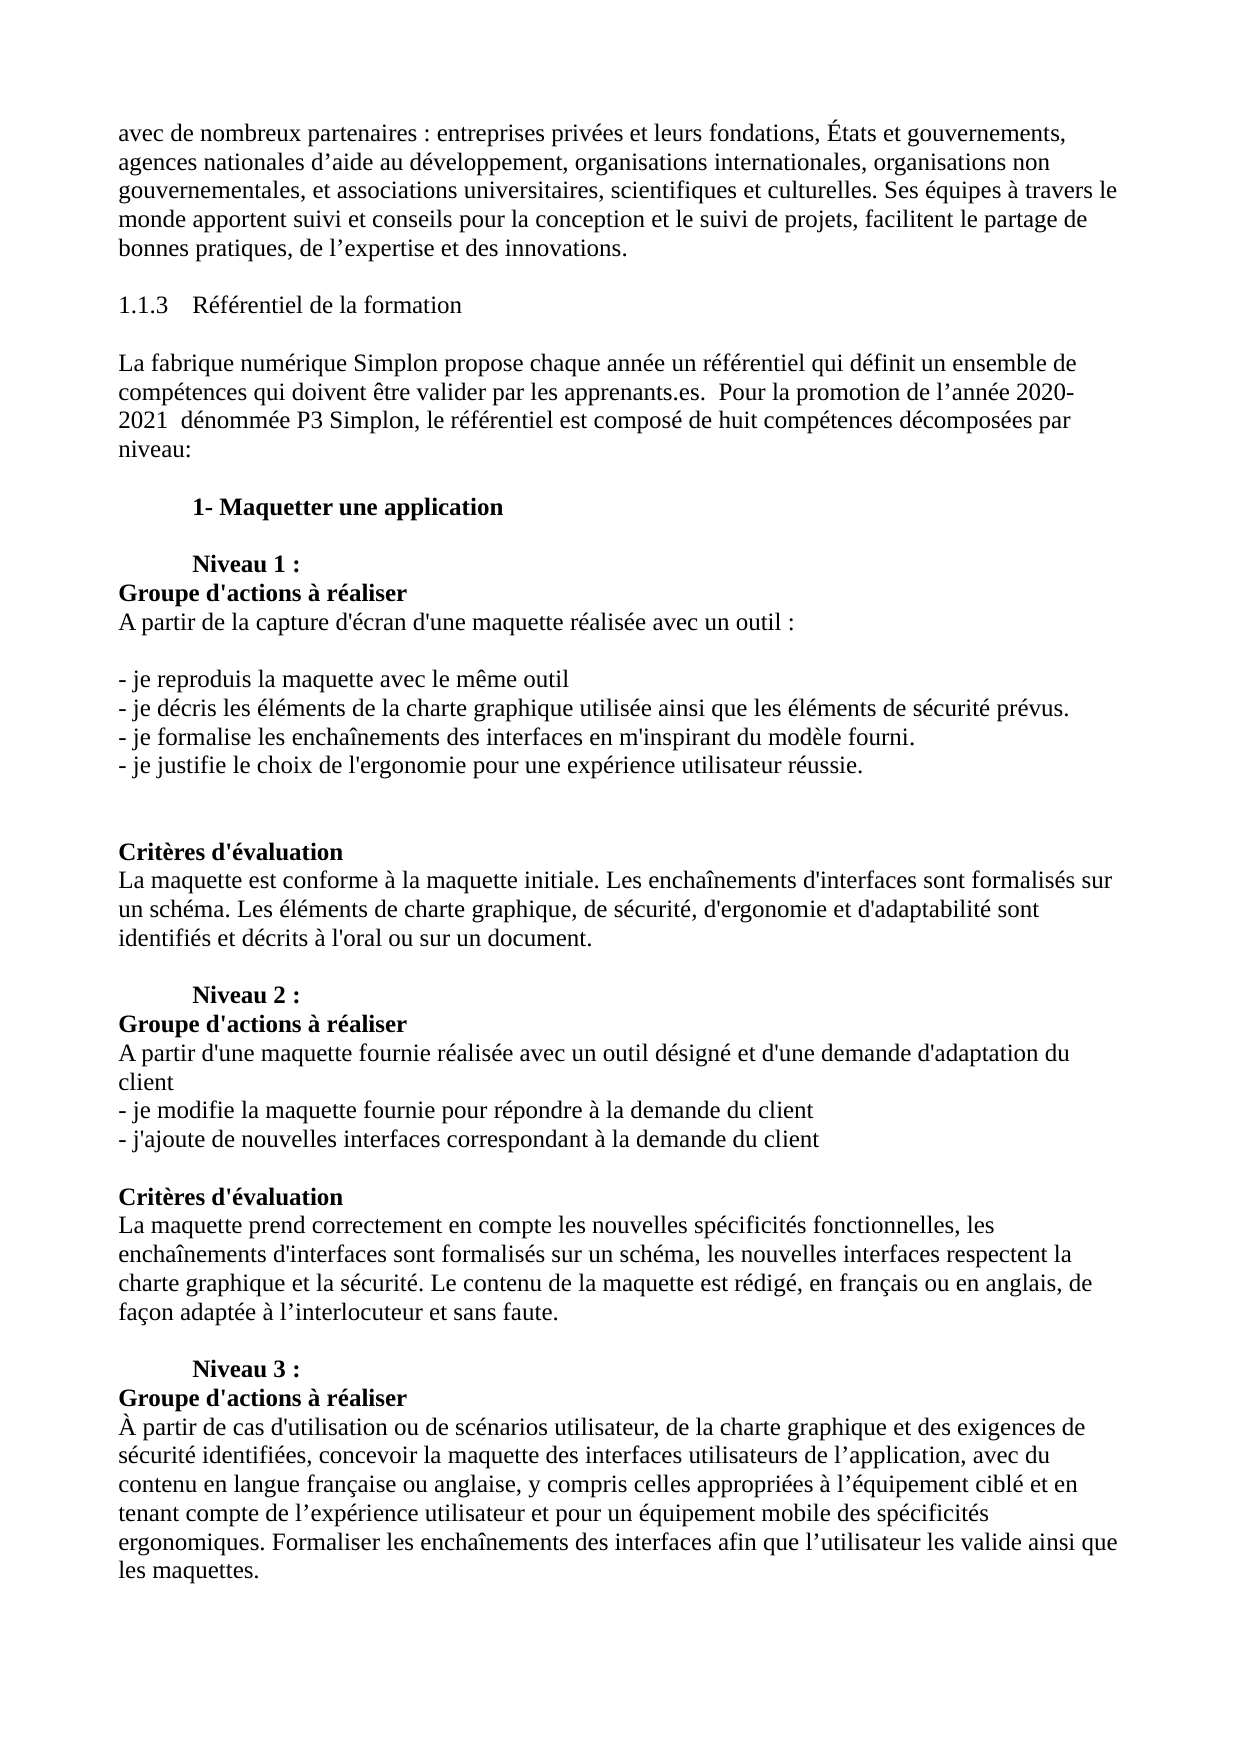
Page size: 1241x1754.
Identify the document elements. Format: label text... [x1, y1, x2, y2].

text Critères d'évaluation [118, 837, 1122, 866]
text À partir de cas d'utilisation ou de scénarios utilisateur, de la charte graphique et des exigences de sécurité identifiées, concevoir la maquette des interfaces utilisateurs de l’application, avec du contenu en langue française ou anglaise, y compris celles appropriées à l’équipement ciblé et en tenant compte de l’expérience utilisateur et pour un équipement mobile des spécificités ergonomiques. Formaliser les enchaînements des interfaces afin que l’utilisateur les valide ainsi que les maquettes. [118, 1412, 1122, 1584]
text Groupe d'actions à réaliser [118, 1383, 1122, 1412]
text A partir d'une maquette fournie réalisée avec un outil désigné et d'une demande d'adaptation du client [118, 1038, 1122, 1096]
text - j'ajoute de nouvelles interfaces correspondant à la demande du client [118, 1124, 1122, 1153]
text 1.1.3 Référentiel de la formation [118, 291, 1122, 319]
text Niveau 3 : [118, 1354, 1122, 1383]
text - je modifie la maquette fournie pour répondre à la demande du client [118, 1096, 1122, 1124]
text A partir de la capture d'écran d'une maquette réalisée avec un outil : [118, 607, 1122, 636]
text La fabrique numérique Simplon propose chaque année un référentiel qui définit un ensemble de compétences qui doivent être valider par les apprenants.es. Pour la promotion de l’année 2020-2021 dénommée P3 Simplon, le référentiel est composé de huit compétences décomposées par niveau: [118, 348, 1122, 463]
text avec de nombreux partenaires : entreprises privées et leurs fondations, États et gouvernements, agences nationales d’aide au développement, organisations internationales, organisations non gouvernementales, et associations universitaires, scientifiques et culturelles. Ses équipes à travers le monde apportent suivi et conseils pour la conception et le suivi de projets, facilitent le partage de bonnes pratiques, de l’expertise et des innovations. [118, 118, 1122, 262]
text Groupe d'actions à réaliser [118, 1009, 1122, 1038]
text La maquette prend correctement en compte les nouvelles spécificités fonctionnelles, les enchaînements d'interfaces sont formalisés sur un schéma, les nouvelles interfaces respectent la charte graphique et la sécurité. Le contenu de la maquette est rédigé, en français ou en anglais, de façon adaptée à l’interlocuteur et sans faute. [118, 1211, 1122, 1326]
text Niveau 2 : [118, 981, 1122, 1009]
text - je décris les éléments de la charte graphique utilisée ainsi que les éléments de sécurité prévus. [118, 693, 1122, 722]
text Groupe d'actions à réaliser [118, 578, 1122, 607]
text 1- Maquetter une application [118, 492, 1122, 521]
text - je formalise les enchaînements des interfaces en m'inspirant du modèle fourni. [118, 722, 1122, 751]
text Critères d'évaluation [118, 1182, 1122, 1211]
text La maquette est conforme à la maquette initiale. Les enchaînements d'interfaces sont formalisés sur un schéma. Les éléments de charte graphique, de sécurité, d'ergonomie et d'adaptabilité sont identifiés et décrits à l'oral ou sur un document. [118, 866, 1122, 952]
text - je justifie le choix de l'ergonomie pour une expérience utilisateur réussie. [118, 751, 1122, 779]
text - je reproduis la maquette avec le même outil [118, 664, 1122, 693]
text Niveau 1 : [118, 549, 1122, 578]
